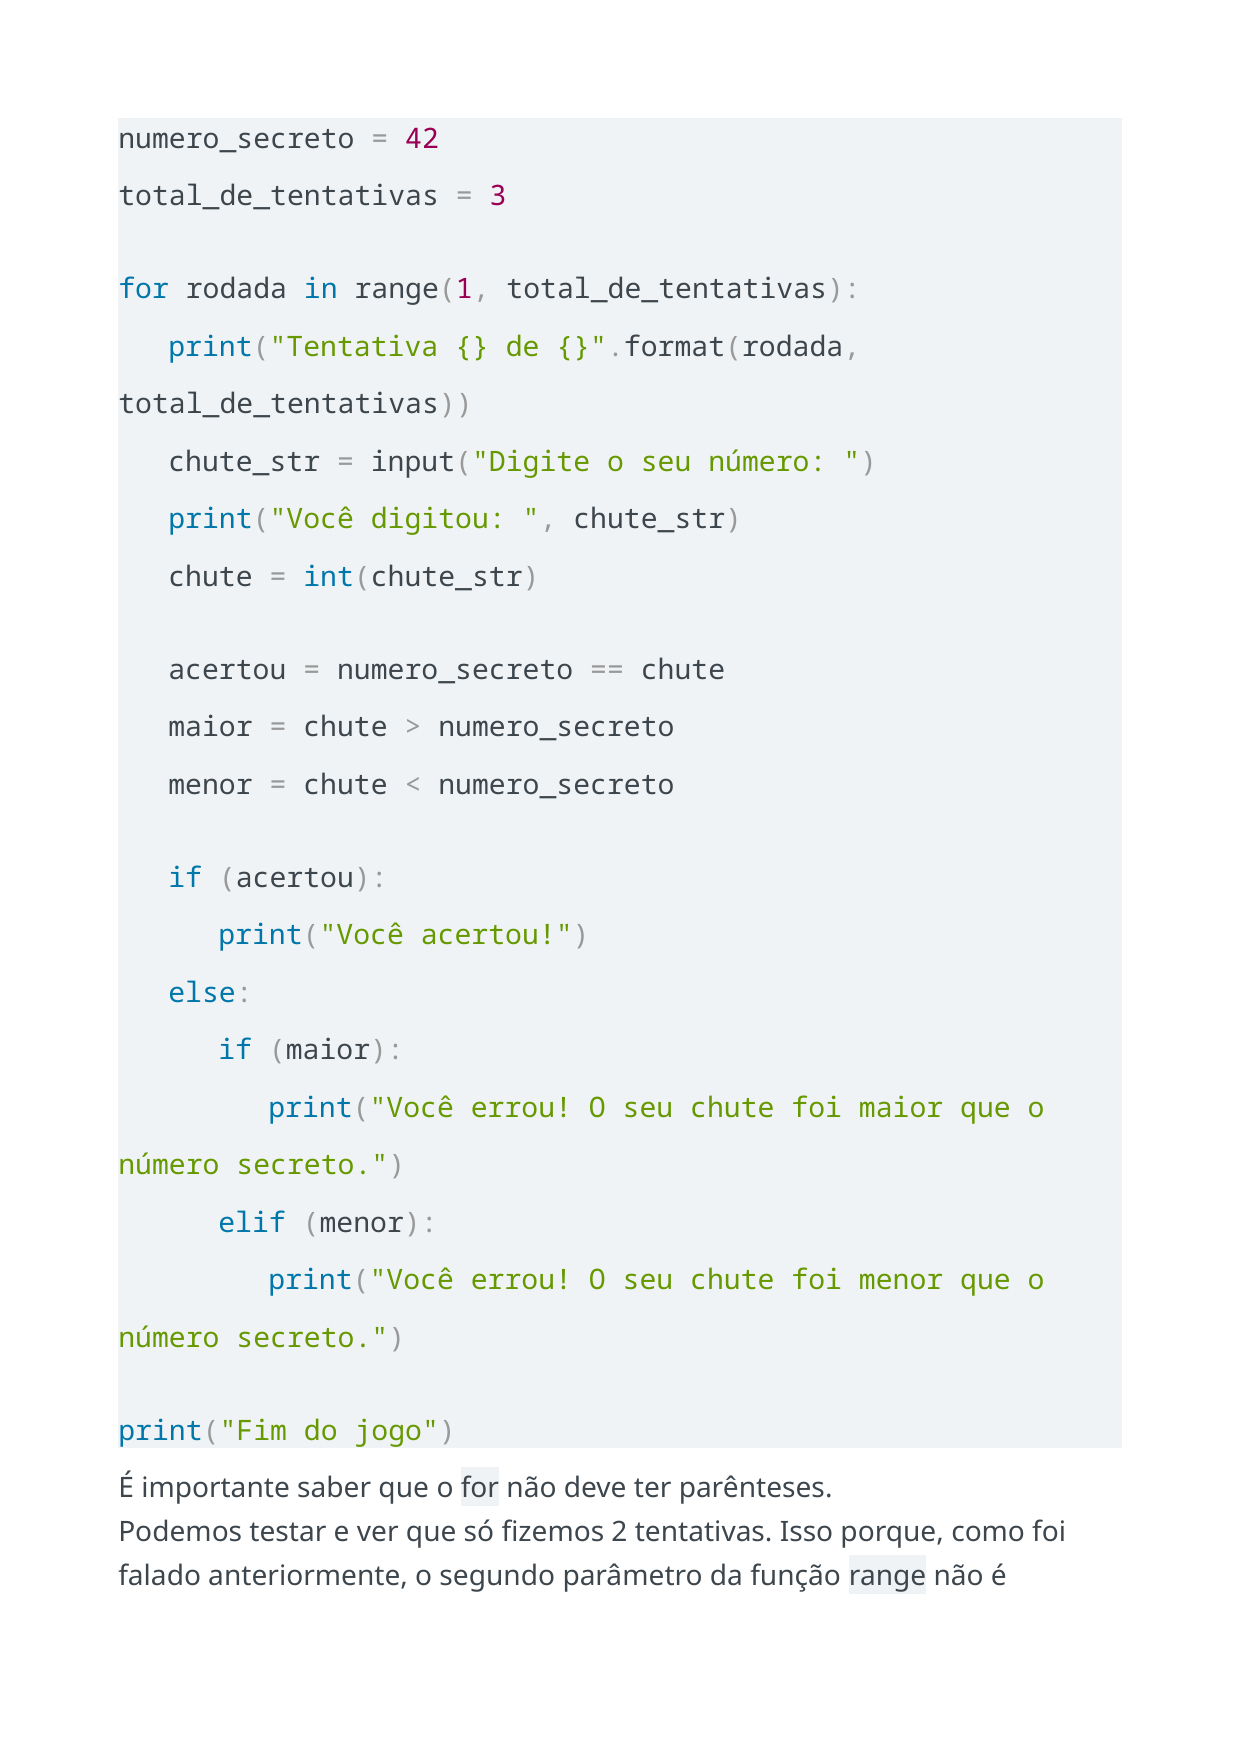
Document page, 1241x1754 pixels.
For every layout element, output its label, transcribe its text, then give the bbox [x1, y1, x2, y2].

text else: [118, 972, 1122, 1010]
text print("Você errou! O seu chute foi maior que o número secreto.") [118, 1087, 1122, 1183]
text numero_secreto = 42 [118, 118, 1122, 156]
text for rodada in range(1, total_de_tentativas): [118, 268, 1122, 307]
text print("Você errou! O seu chute foi menor que o número secreto.") [118, 1259, 1122, 1355]
text Podemos testar e ver que só fizemos 2 tentativas. Isso porque, como foi falado anteriormente, o segundo parâmetro da função range não é [118, 1511, 1122, 1594]
text print("Tentativa {} de {}".format(rodada, total_de_tentativas)) [118, 326, 1122, 422]
text if (maior): [118, 1029, 1122, 1068]
text menor = chute < numero_secreto [118, 764, 1122, 802]
text É importante saber que o for não deve ter parênteses. [118, 1467, 1122, 1506]
text chute_str = input("Digite o seu número: ") [118, 441, 1122, 479]
text print("Fim do jogo") [118, 1410, 1122, 1448]
text total_de_tentativas = 3 [118, 176, 1122, 214]
text elif (menor): [118, 1202, 1122, 1240]
text if (acertou): [118, 857, 1122, 895]
text print("Você digitou: ", chute_str) [118, 498, 1122, 537]
text maior = chute > numero_secreto [118, 706, 1122, 745]
text acertou = numero_secreto == chute [118, 649, 1122, 687]
text chute = int(chute_str) [118, 556, 1122, 594]
text print("Você acertou!") [118, 914, 1122, 953]
